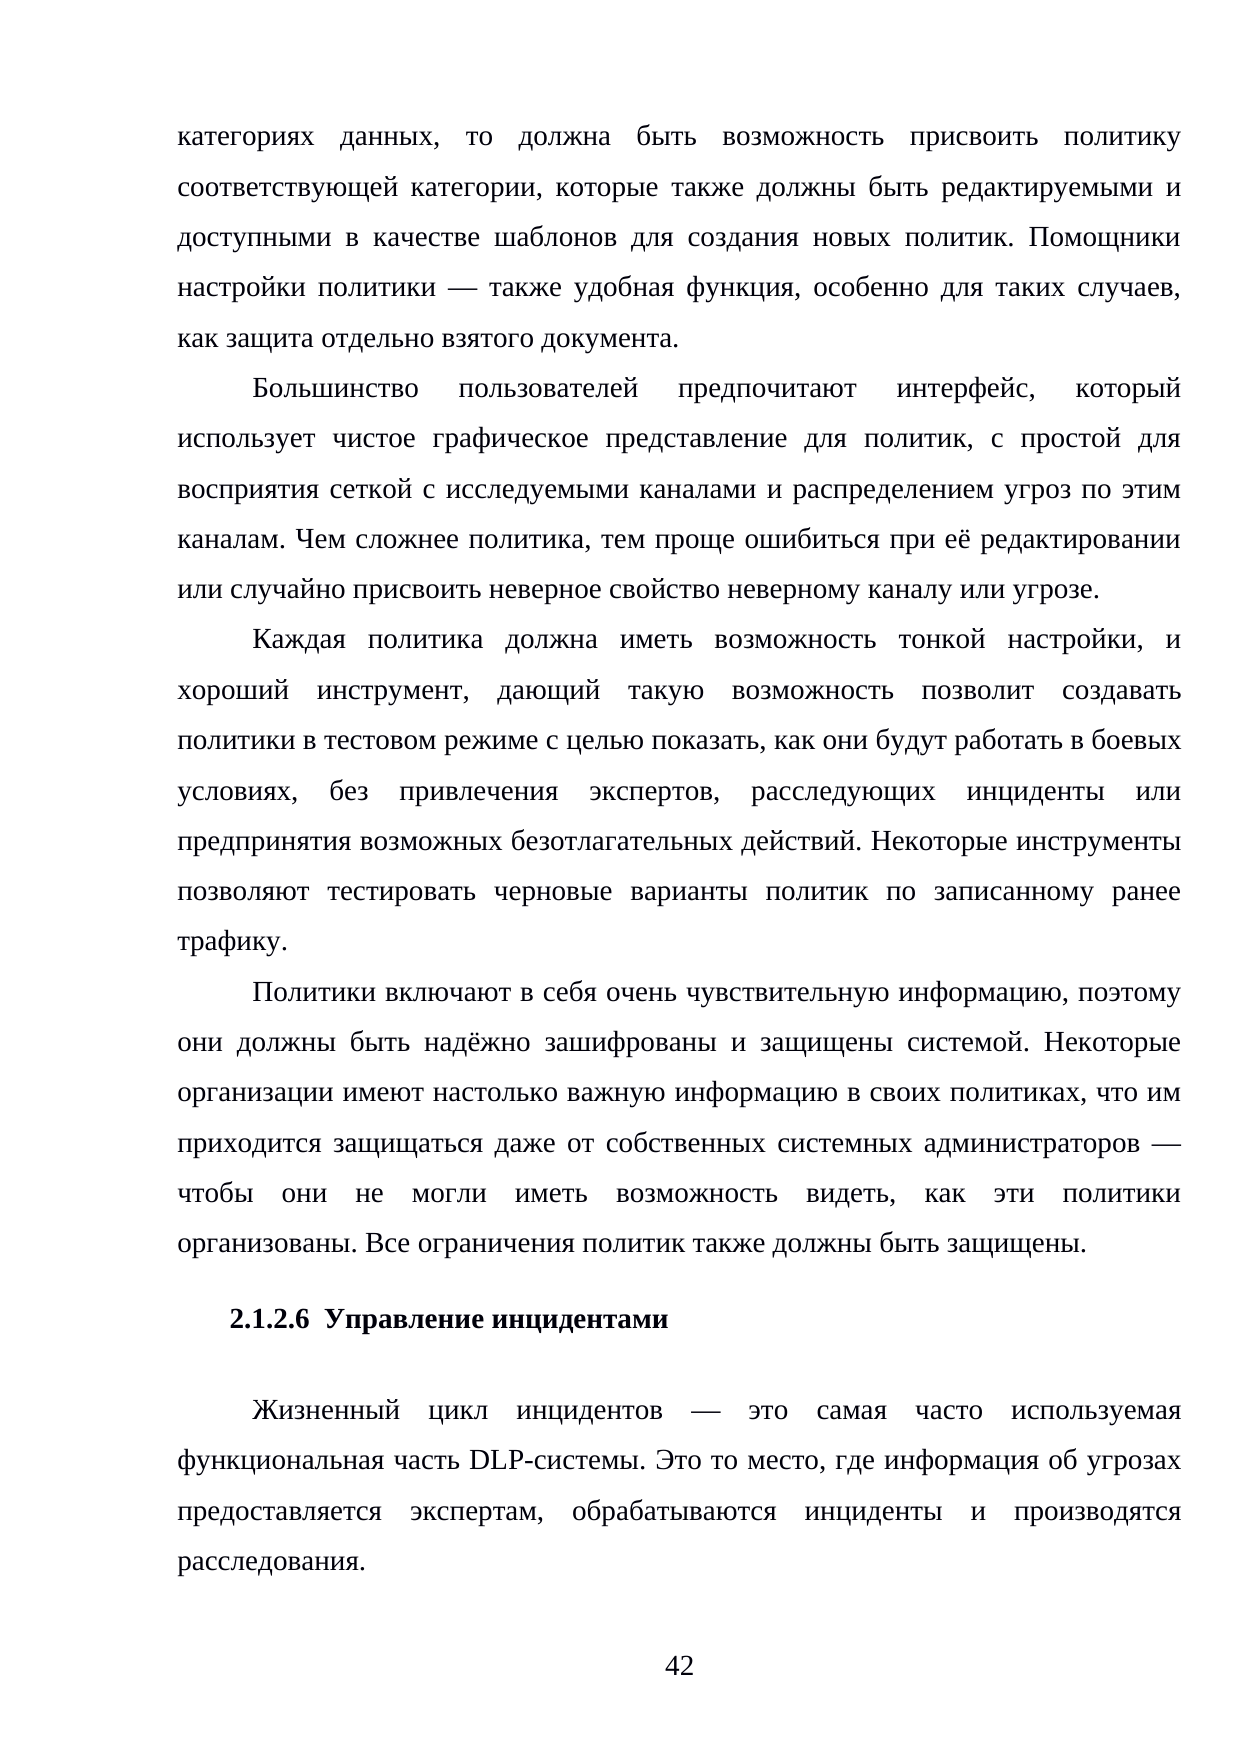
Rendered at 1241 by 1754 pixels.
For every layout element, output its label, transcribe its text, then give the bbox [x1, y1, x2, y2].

text категориях данных, то должна быть возможность присвоить политику соответствующей категории, которые также должны быть редактируемыми и доступными в качестве шаблонов для создания новых политик. Помощники настройки политики — также удобная функция, особенно для таких случаев, как защита отдельно взятого документа. [177, 118, 1182, 353]
text Политики включают в себя очень чувствительную информацию, поэтому они должны быть надёжно зашифрованы и защищены системой. Некоторые организации имеют настолько важную информацию в своих политиках, что им приходится защищаться даже от собственных системных администраторов — чтобы они не могли иметь возможность видеть, как эти политики организованы. Все ограничения политик также должны быть защищены. [177, 974, 1182, 1259]
subtitle Управление инцидентами [222, 1301, 1182, 1335]
text Жизненный цикл инцидентов — это самая часто используемая функциональная часть DLP-системы. Это то место, где информация об угрозах предоставляется экспертам, обрабатываются инциденты и производятся расследования. [177, 1392, 1182, 1577]
text Большинство пользователей предпочитают интерфейс, который использует чистое графическое представление для политик, с простой для восприятия сеткой с исследуемыми каналами и распределением угроз по этим каналам. Чем сложнее политика, тем проще ошибиться при её редактировании или случайно присвоить неверное свойство неверному каналу или угрозе. [177, 370, 1182, 605]
text Каждая политика должна иметь возможность тонкой настройки, и хороший инструмент, дающий такую возможность позволит создавать политики в тестовом режиме с целью показать, как они будут работать в боевых условиях, без привлечения экспертов, расследующих инциденты или предпринятия возможных безотлагательных действий. Некоторые инструменты позволяют тестировать черновые варианты политик по записанному ранее трафику. [177, 622, 1182, 957]
